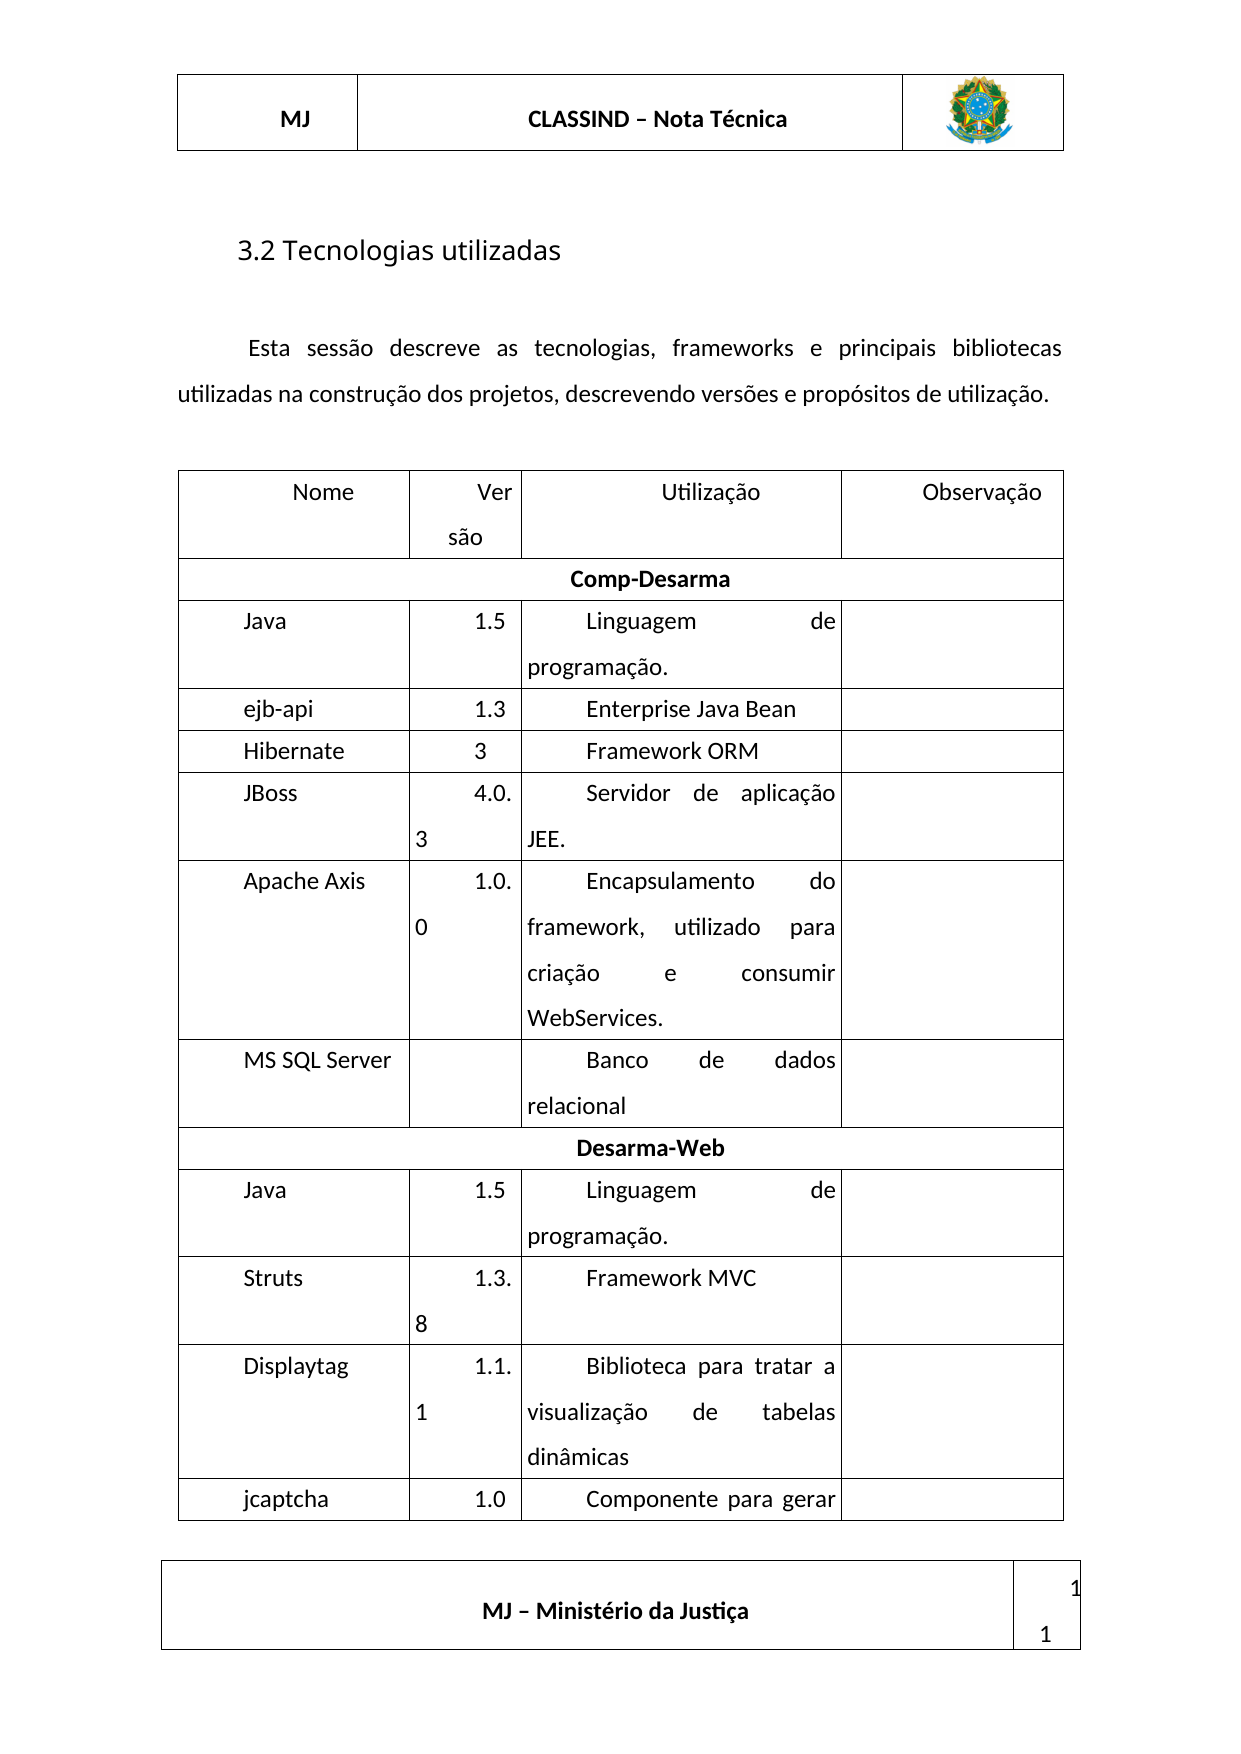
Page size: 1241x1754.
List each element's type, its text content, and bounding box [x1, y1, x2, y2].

table_header Nome [179, 471, 409, 558]
table_cell [842, 601, 1063, 687]
table_cell [842, 689, 1063, 729]
table_cell 1.0 [410, 1479, 521, 1520]
table_cell [842, 731, 1063, 772]
table_cell [842, 861, 1063, 1039]
text Esta sessão descreve as tecnologias, frameworks e principais bibliotecas utilizadas na construção dos projetos, descrevendo versões e propósitos de utilização. [177, 333, 1063, 409]
table_cell Linguagem de programação. [522, 601, 841, 687]
table_cell Enterprise Java Bean [522, 689, 841, 729]
table_cell 1.5 [410, 601, 521, 687]
table_cell [842, 1257, 1063, 1344]
table_cell Framework MVC [522, 1257, 841, 1344]
table_cell ejb-api [179, 689, 409, 729]
table_cell Hibernate [179, 731, 409, 772]
table_cell 1.0.0 [410, 861, 521, 1039]
table_cell [842, 1345, 1063, 1478]
table_cell JBoss [179, 773, 409, 859]
table_cell [842, 1170, 1063, 1256]
table_cell Comp-Desarma [179, 559, 1063, 600]
table_cell Biblioteca para tratar a visualização de tabelas dinâmicas [522, 1345, 841, 1478]
table_cell Servidor de aplicação JEE. [522, 773, 841, 859]
subtitle 3.2 Tecnologias utilizadas [177, 232, 237, 268]
table_header Utilização [522, 471, 841, 558]
table_cell jcaptcha [179, 1479, 409, 1520]
table_cell Apache Axis [179, 861, 409, 1039]
table_cell Java [179, 1170, 409, 1256]
table_cell Framework ORM [522, 731, 841, 772]
table_cell [842, 1040, 1063, 1127]
table_cell Java [179, 601, 409, 687]
table_cell 4.0.3 [410, 773, 521, 859]
table_cell [842, 773, 1063, 859]
table_cell 1.1.1 [410, 1345, 521, 1478]
table_cell Encapsulamento do framework, utilizado para criação e consumir WebServices. [522, 861, 841, 1039]
table_cell Desarma-Web [179, 1128, 1063, 1169]
table_header Versão [410, 471, 521, 558]
table_cell Struts [179, 1257, 409, 1344]
table_cell Displaytag [179, 1345, 409, 1478]
table_cell [842, 1479, 1063, 1520]
subtitle 3.2 Tecnologias utilizadas [561, 232, 1063, 268]
table_cell 1.3 [410, 689, 521, 729]
table_cell MS SQL Server [179, 1040, 409, 1127]
table_cell Linguagem de programação. [522, 1170, 841, 1256]
picture [944, 75, 1020, 149]
table_cell Componente para gerar [522, 1479, 841, 1520]
table_header Observação [842, 471, 1063, 558]
table_cell [410, 1040, 521, 1127]
table_cell Banco de dados relacional [522, 1040, 841, 1127]
table_cell 1.5 [410, 1170, 521, 1256]
table_cell 3 [410, 731, 521, 772]
table_cell 1.3.8 [410, 1257, 521, 1344]
